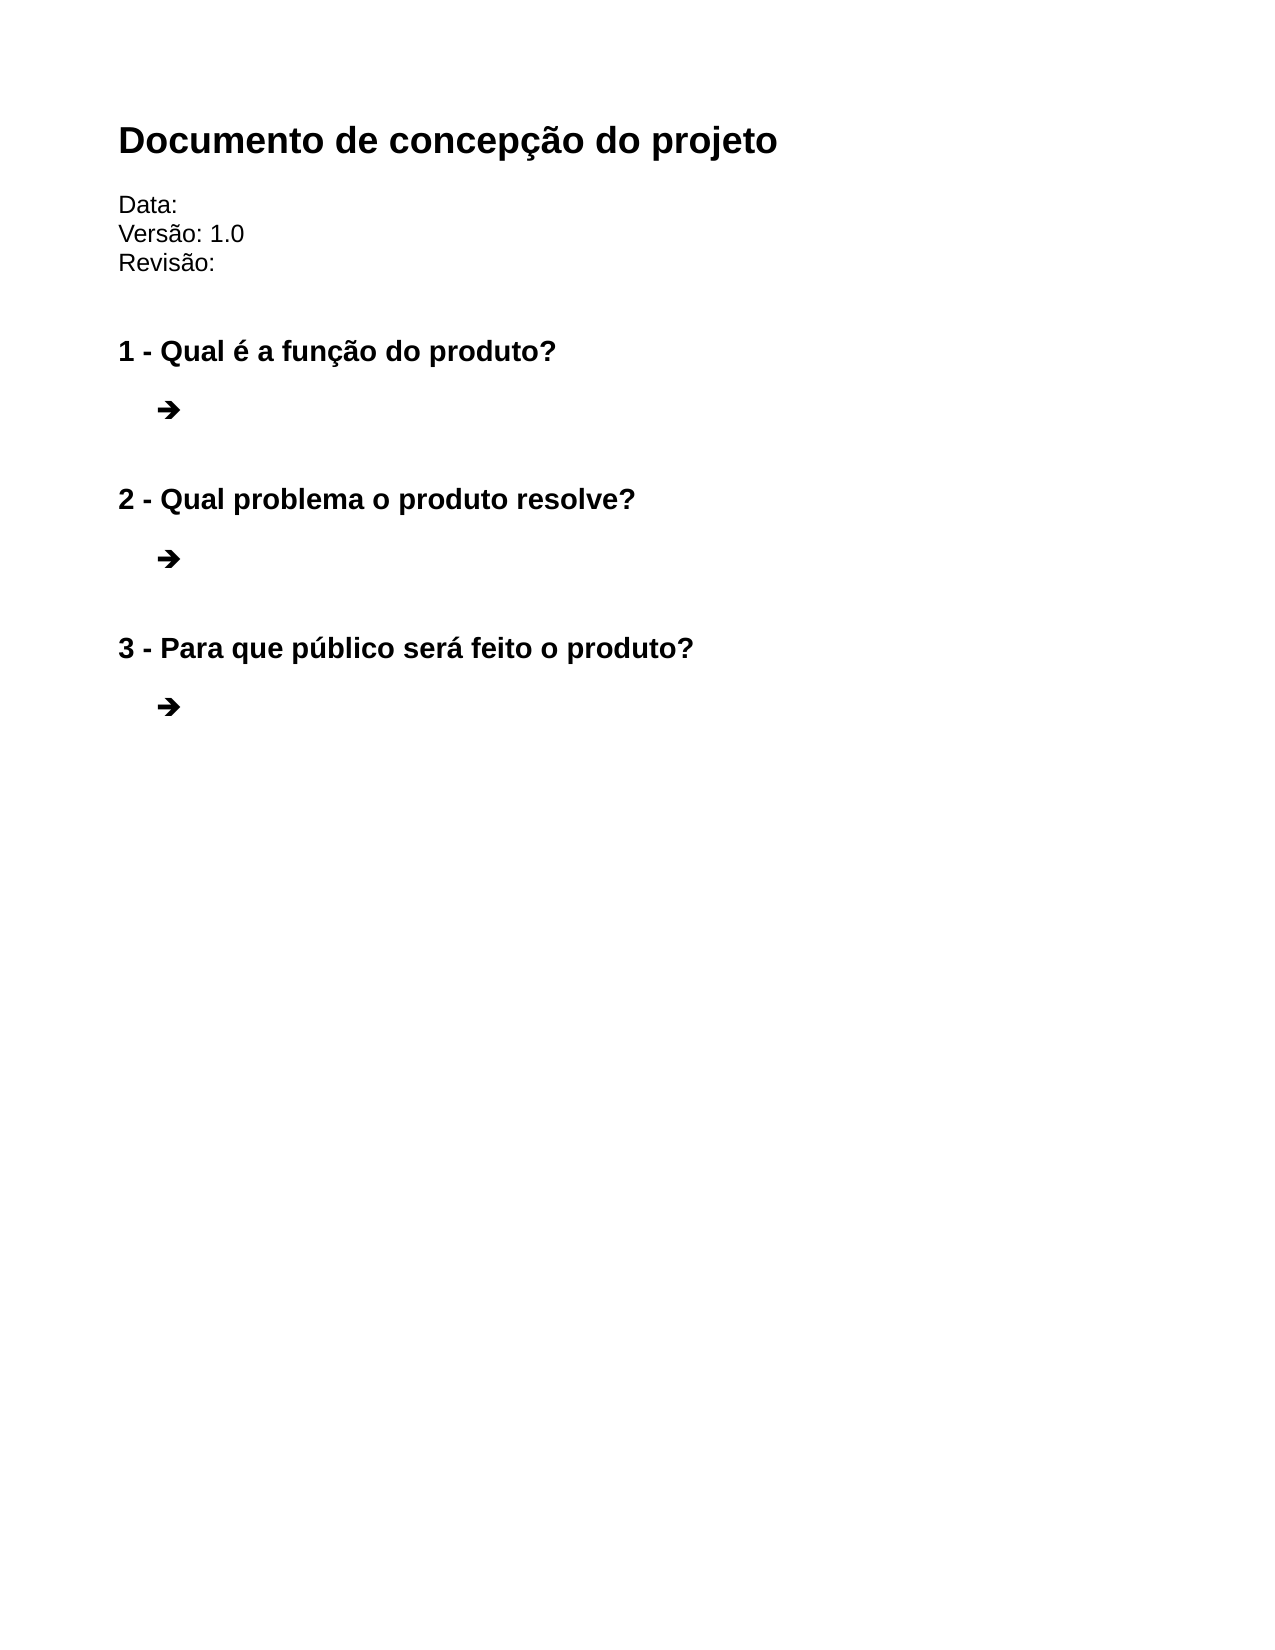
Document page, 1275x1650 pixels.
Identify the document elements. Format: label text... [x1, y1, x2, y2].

text Documento de concepção do projeto [118, 118, 1157, 161]
text 1 - Qual é a função do produto? [118, 334, 1157, 367]
text Revisão: [118, 247, 1157, 276]
text Data: [118, 190, 1157, 219]
text 3 - Para que público será feito o produto? [118, 631, 1157, 664]
text 2 - Qual problema o produto resolve? [118, 482, 1157, 516]
text Versão: 1.0 [118, 219, 1157, 247]
